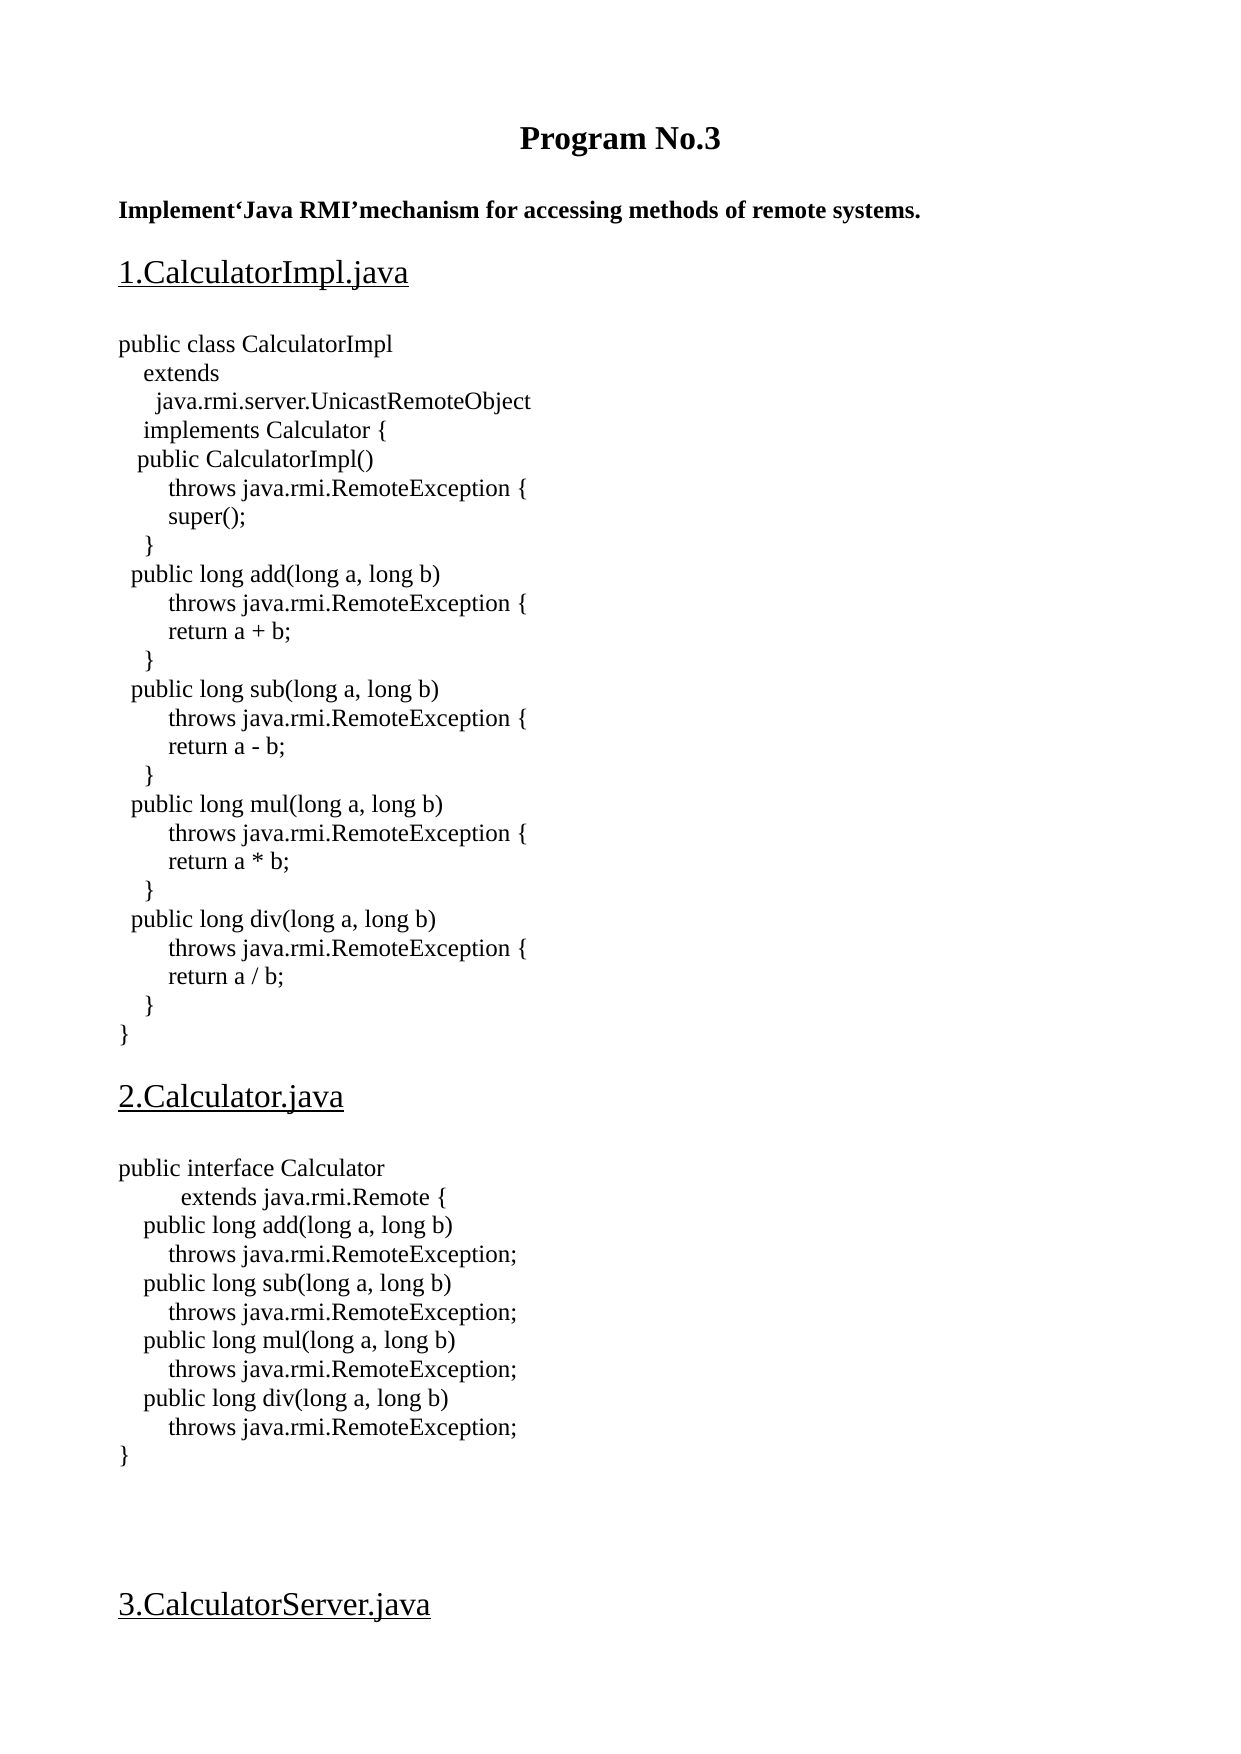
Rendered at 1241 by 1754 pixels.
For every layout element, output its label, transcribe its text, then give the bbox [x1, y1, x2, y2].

text implements Calculator { [118, 415, 1122, 444]
text super(); [118, 501, 1122, 530]
text java.rmi.server.UnicastRemoteObject [118, 386, 1122, 415]
text public long div(long a, long b) [118, 1383, 1122, 1412]
text 3.CalculatorServer.java [118, 1584, 1122, 1623]
text return a * b; [118, 846, 1122, 875]
text } [118, 530, 1122, 559]
text 1.CalculatorImpl.java [118, 252, 1122, 291]
text public long add(long a, long b) [118, 559, 1122, 588]
text throws java.rmi.RemoteException { [118, 473, 1122, 501]
text throws java.rmi.RemoteException; [118, 1412, 1122, 1441]
text } [118, 645, 1122, 674]
text public class CalculatorImpl [118, 329, 1122, 358]
text throws java.rmi.RemoteException { [118, 588, 1122, 616]
text Program No.3 [118, 118, 1122, 156]
text public long sub(long a, long b) [118, 674, 1122, 703]
text throws java.rmi.RemoteException { [118, 703, 1122, 731]
text } [118, 1441, 1122, 1469]
text public long sub(long a, long b) [118, 1268, 1122, 1297]
text extends java.rmi.Remote { [118, 1182, 1122, 1211]
text throws java.rmi.RemoteException { [118, 933, 1122, 961]
text } [118, 760, 1122, 789]
text return a + b; [118, 616, 1122, 645]
text Implement‘Java RMI’mechanism for accessing methods of remote systems. [118, 195, 1122, 223]
text public long mul(long a, long b) [118, 789, 1122, 818]
text public long div(long a, long b) [118, 904, 1122, 933]
text public CalculatorImpl() [118, 444, 1122, 473]
text } [118, 1019, 1122, 1048]
text public interface Calculator [118, 1153, 1122, 1182]
text throws java.rmi.RemoteException; [118, 1354, 1122, 1383]
text return a / b; [118, 961, 1122, 990]
text throws java.rmi.RemoteException { [118, 818, 1122, 846]
text return a - b; [118, 731, 1122, 760]
text throws java.rmi.RemoteException; [118, 1297, 1122, 1326]
text } [118, 875, 1122, 904]
text public long add(long a, long b) [118, 1211, 1122, 1239]
text throws java.rmi.RemoteException; [118, 1239, 1122, 1268]
text 2.Calculator.java [118, 1076, 1122, 1115]
text extends [118, 358, 1122, 386]
text } [118, 990, 1122, 1019]
text public long mul(long a, long b) [118, 1326, 1122, 1354]
